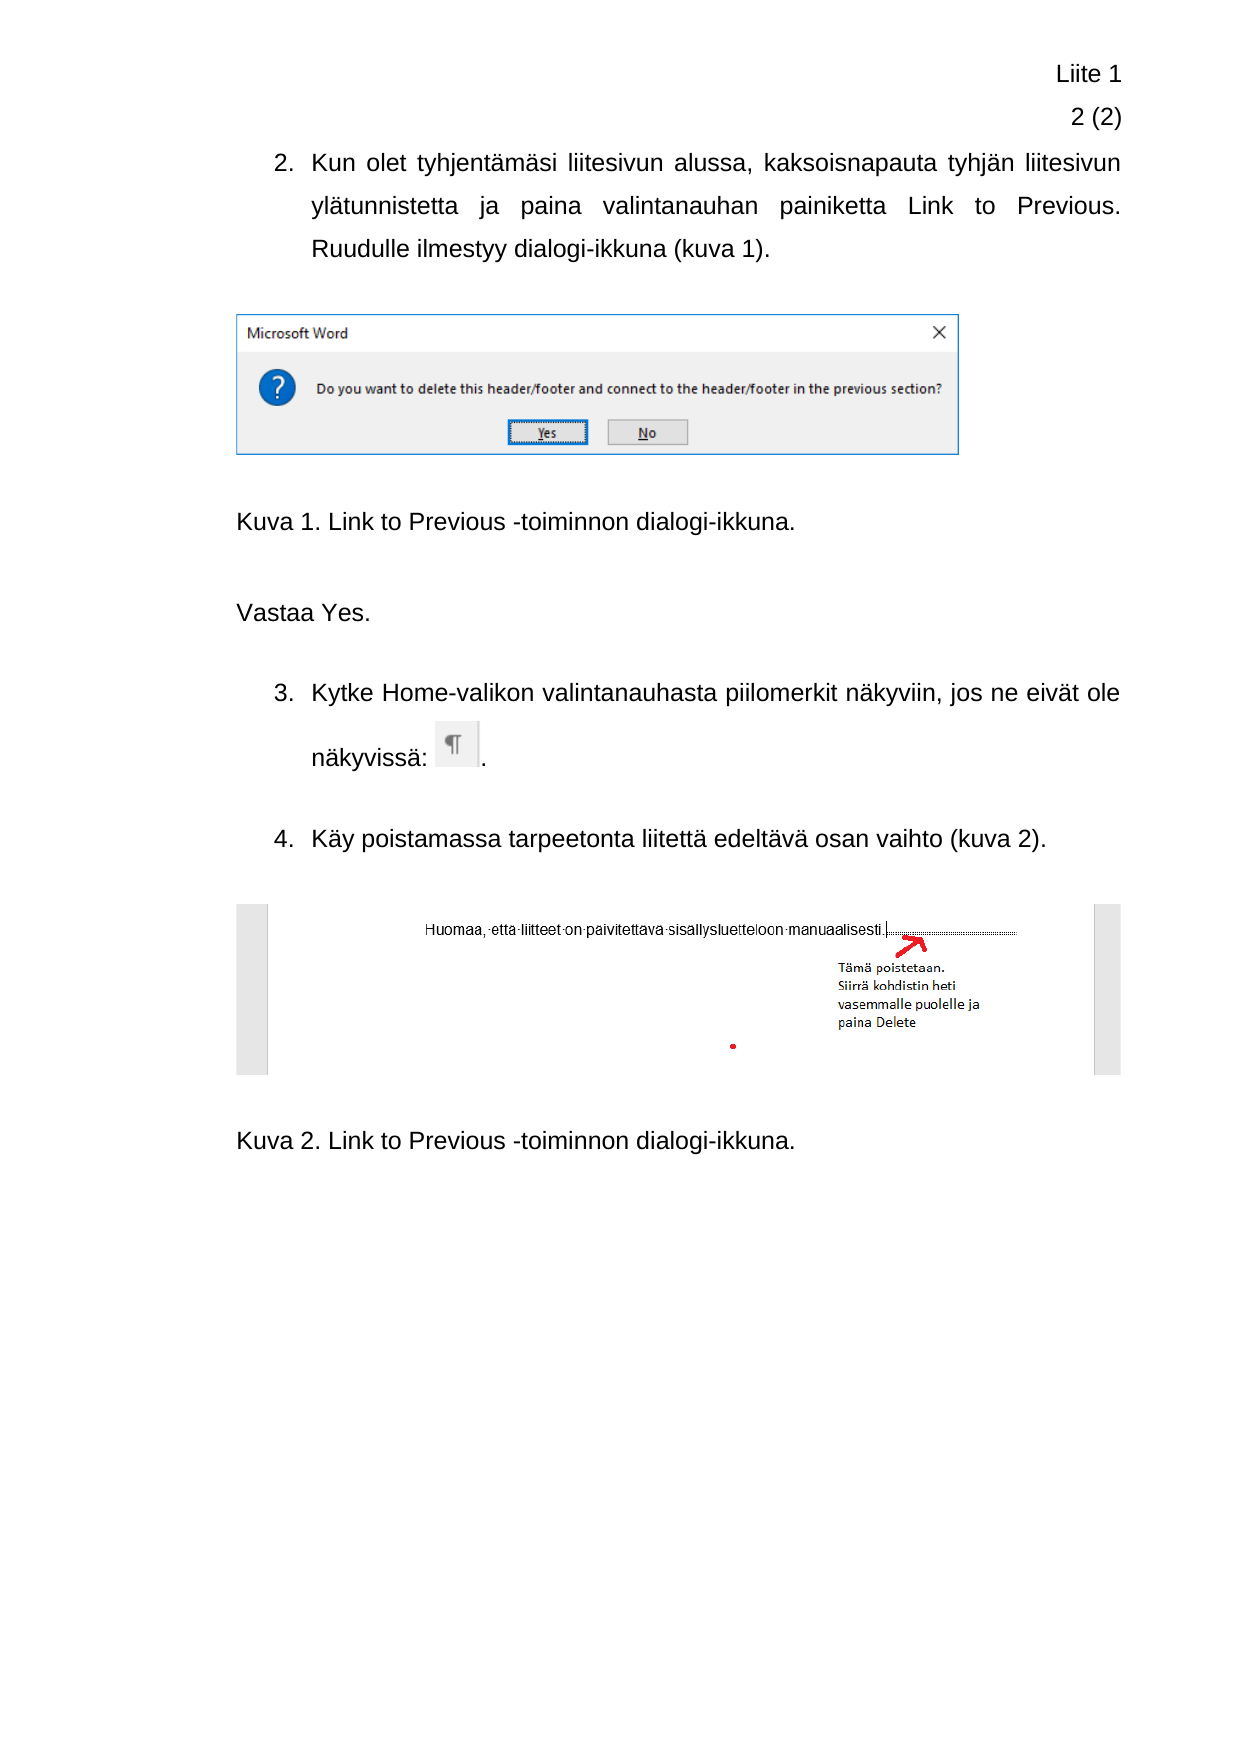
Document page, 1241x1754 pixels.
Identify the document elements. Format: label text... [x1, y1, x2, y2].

text Kuva 2. Link to Previous -toiminnon dialogi-ikkuna. [236, 1126, 1122, 1155]
picture [435, 721, 481, 767]
list Kun olet tyhjentämäsi liitesivun alussa, kaksoisnapauta tyhjän liitesivun ylätunnistetta ja paina valintanauhan painiketta Link to Previous. Ruudulle ilmestyy dialogi-ikkuna (kuva 1). [274, 148, 1122, 263]
text Vastaa Yes. [236, 598, 1122, 627]
text Kuva 1. Link to Previous -toiminnon dialogi-ikkuna. [236, 507, 1122, 535]
picture [236, 314, 959, 455]
picture [236, 904, 1121, 1075]
list Kytke Home-valikon valintanauhasta piilomerkit näkyviin, jos ne eivät ole näkyvissä: . [274, 678, 1122, 772]
list Käy poistamassa tarpeetonta liitettä edeltävä osan vaihto (kuva 2). [274, 824, 1122, 853]
